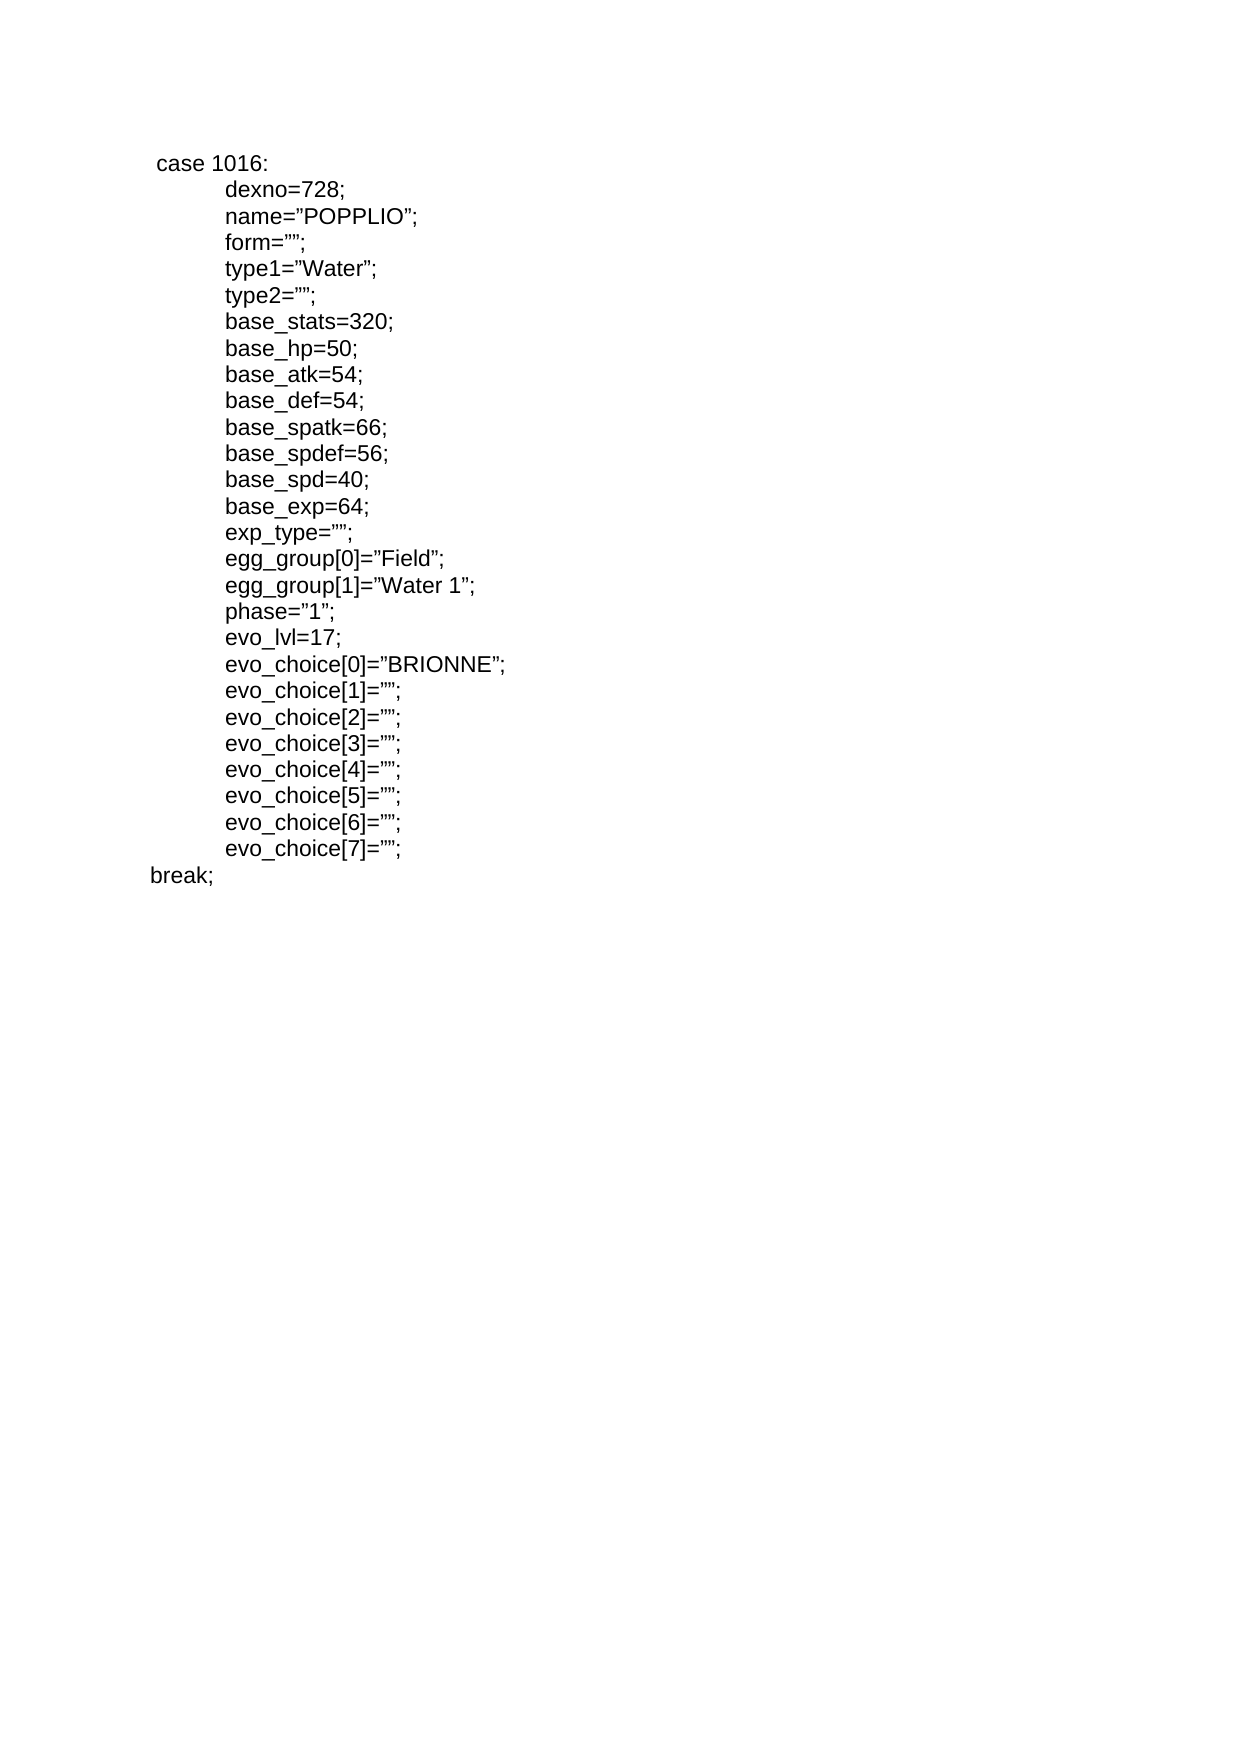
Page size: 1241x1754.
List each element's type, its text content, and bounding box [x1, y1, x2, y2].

text evo_choice[4]=””; [150, 756, 1090, 782]
text evo_choice[7]=””; [150, 835, 1090, 862]
text evo_choice[5]=””; [150, 782, 1090, 809]
text base_atk=54; [150, 361, 1090, 387]
text evo_choice[6]=””; [150, 809, 1090, 835]
text type1=”Water”; [150, 255, 1090, 282]
text dexno=728; [150, 176, 1090, 203]
text form=””; [150, 229, 1090, 255]
text base_spdef=56; [150, 440, 1090, 466]
text base_spd=40; [150, 466, 1090, 493]
text exp_type=””; [150, 519, 1090, 545]
text break; [150, 862, 1090, 888]
text evo_choice[1]=””; [150, 677, 1090, 703]
text base_hp=50; [150, 334, 1090, 361]
text evo_choice[2]=””; [150, 703, 1090, 730]
text base_def=54; [150, 387, 1090, 413]
text base_exp=64; [150, 493, 1090, 519]
text type2=””; [150, 282, 1090, 308]
text egg_group[1]=”Water 1”; [150, 572, 1090, 598]
text evo_choice[0]=”BRIONNE”; [150, 651, 1090, 677]
text egg_group[0]=”Field”; [150, 545, 1090, 572]
text base_stats=320; [150, 308, 1090, 334]
text name=”POPPLIO”; [150, 203, 1090, 229]
text evo_choice[3]=””; [150, 730, 1090, 756]
text base_spatk=66; [150, 413, 1090, 440]
text phase=”1”; [150, 598, 1090, 624]
text evo_lvl=17; [150, 624, 1090, 651]
text case 1016: [150, 150, 1090, 176]
